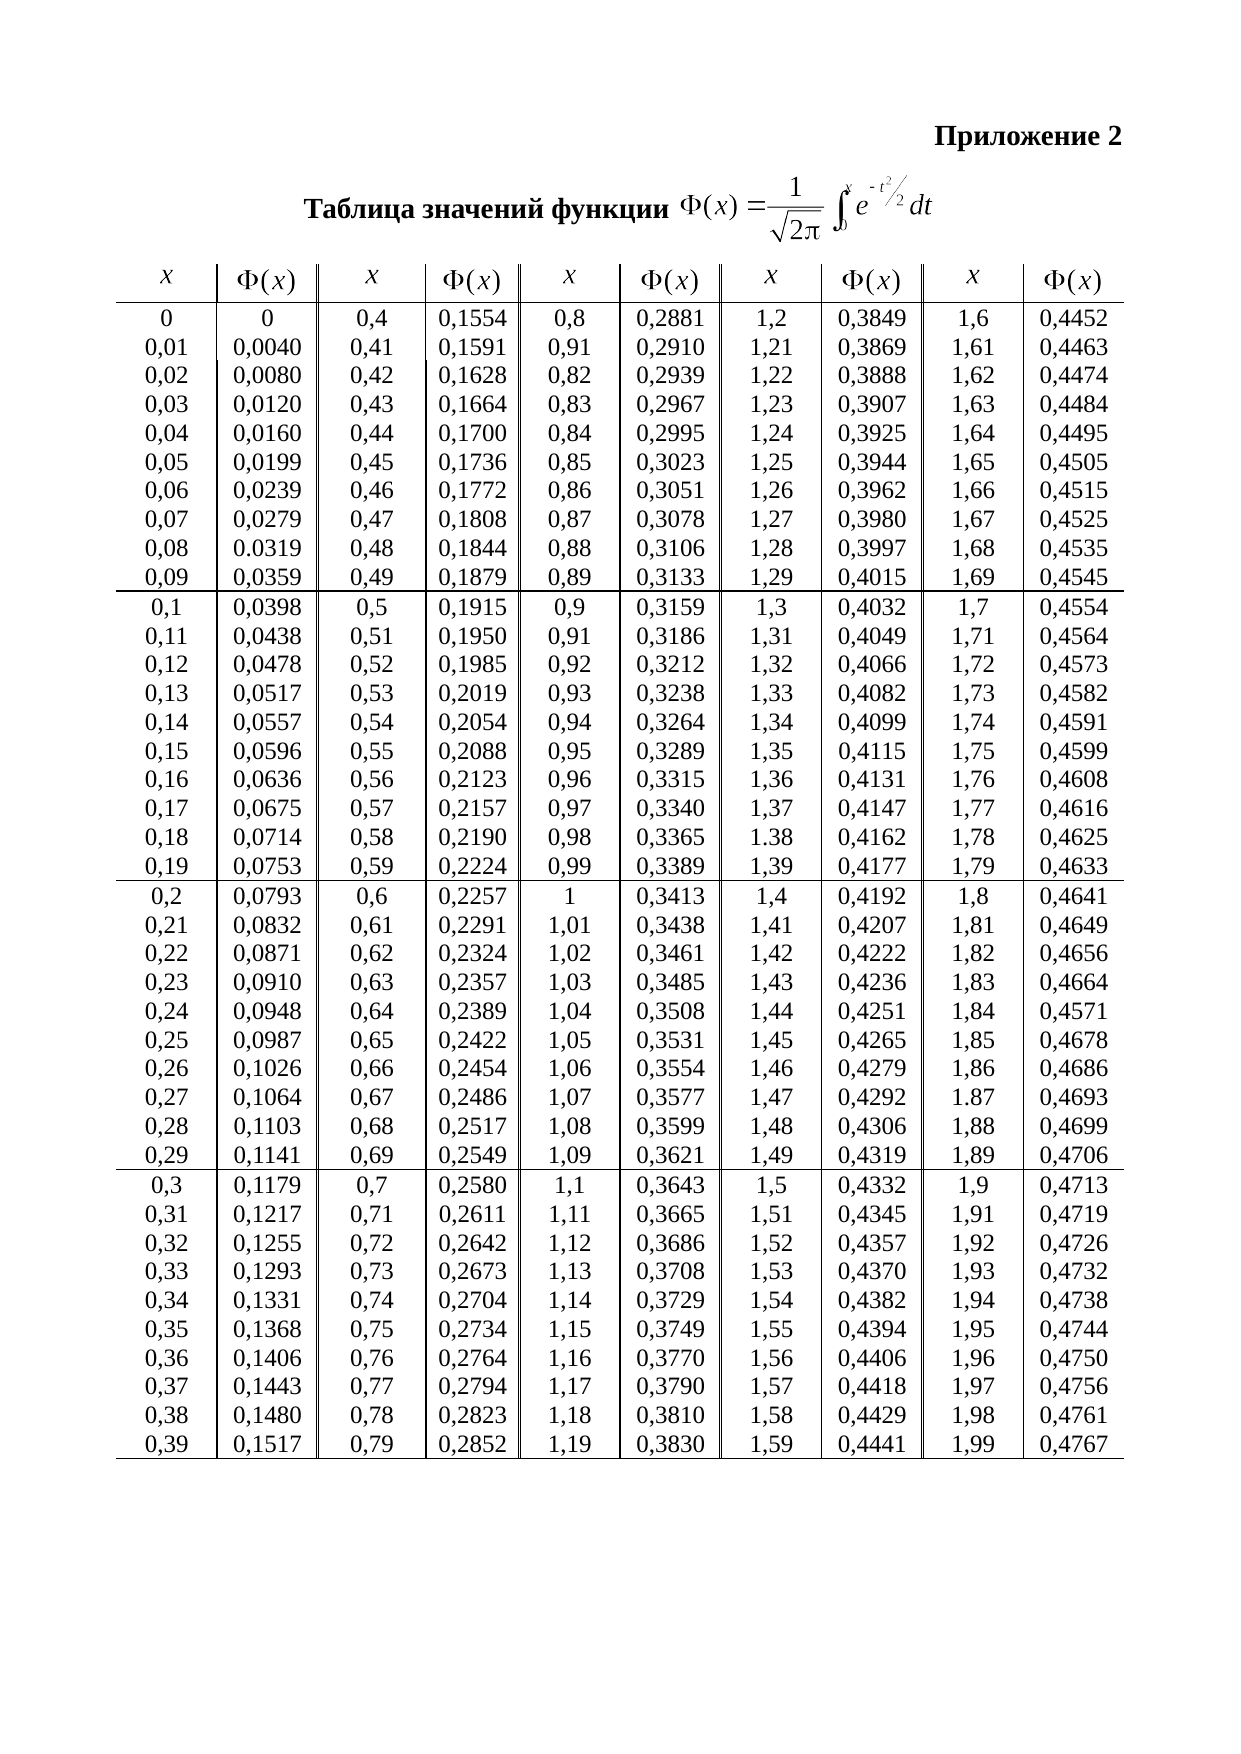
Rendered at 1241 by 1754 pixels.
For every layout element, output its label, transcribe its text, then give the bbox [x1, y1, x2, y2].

table_cell 0,08 [116, 533, 216, 562]
table_header [116, 264, 216, 302]
table_cell 0,2389 [427, 996, 518, 1025]
table_cell 1,44 [722, 996, 821, 1025]
table_cell 0,4192 [822, 881, 921, 910]
table_cell 0,4744 [1024, 1314, 1124, 1343]
table_cell 0,3925 [822, 418, 921, 447]
table_cell 1,46 [722, 1054, 821, 1082]
table_cell 0,57 [319, 793, 425, 822]
table_cell 0,17 [116, 793, 216, 822]
table_cell 0,1915 [427, 592, 518, 621]
table_cell 0,1026 [218, 1054, 316, 1082]
table_cell 1.38 [722, 822, 821, 851]
table_header [218, 264, 316, 302]
table_cell 0,4474 [1024, 360, 1124, 389]
table_cell 1,69 [924, 562, 1023, 590]
table_cell 0,4394 [822, 1314, 921, 1343]
table_cell 1,55 [722, 1314, 821, 1343]
table_cell 1,92 [924, 1228, 1023, 1256]
table_cell 0,4441 [822, 1429, 921, 1458]
table_cell 0,4719 [1024, 1199, 1124, 1228]
table_cell 0,88 [521, 533, 619, 562]
table_cell 0,3438 [621, 910, 719, 938]
table_cell 0,21 [116, 910, 216, 938]
table_cell 0,0517 [218, 678, 316, 707]
table_cell 0,4495 [1024, 418, 1124, 447]
table_cell 0,3212 [621, 650, 719, 678]
table_header [319, 264, 425, 302]
table_cell 1,76 [924, 765, 1023, 793]
table_cell 1,66 [924, 475, 1023, 504]
table_cell 0,1255 [218, 1228, 316, 1256]
table_cell 0,4706 [1024, 1140, 1124, 1168]
table_cell 1,7 [924, 592, 1023, 621]
table_cell 0,2611 [427, 1199, 518, 1228]
table_cell 0,1628 [427, 360, 518, 389]
table_cell 1,73 [924, 678, 1023, 707]
table_cell 1,88 [924, 1111, 1023, 1140]
table_cell 0,4015 [822, 562, 921, 590]
table_cell 1,07 [521, 1082, 619, 1111]
table_cell 0,58 [319, 822, 425, 851]
table_cell 0,56 [319, 765, 425, 793]
table_cell 0,4236 [822, 967, 921, 996]
table_cell 0,3159 [621, 592, 719, 621]
table_cell 0,6 [319, 881, 425, 910]
table_cell 0,18 [116, 822, 216, 851]
table_cell 0,2054 [427, 707, 518, 736]
table_cell 0,3849 [822, 303, 921, 332]
table_header [1024, 264, 1124, 302]
table_cell 1,28 [722, 533, 821, 562]
table_cell 0,0675 [218, 793, 316, 822]
table_cell 0,0080 [218, 360, 316, 389]
table_cell 0,0832 [218, 910, 316, 938]
table_cell 0,3413 [621, 881, 719, 910]
table_cell 0,3643 [621, 1170, 719, 1199]
table_cell 0,4732 [1024, 1256, 1124, 1285]
table_cell 0,99 [521, 851, 619, 879]
table_cell 1,91 [924, 1199, 1023, 1228]
table_cell 0,31 [116, 1199, 216, 1228]
table_cell 0,65 [319, 1025, 425, 1053]
table_cell 0,63 [319, 967, 425, 996]
table_cell 0,4571 [1024, 996, 1124, 1025]
table_cell 0,3962 [822, 475, 921, 504]
table_cell 0,44 [319, 418, 425, 447]
table_cell 1,97 [924, 1371, 1023, 1400]
table_cell 0,2764 [427, 1343, 518, 1371]
table_cell 0,77 [319, 1371, 425, 1400]
table_cell 0,0987 [218, 1025, 316, 1053]
table_cell 0,4251 [822, 996, 921, 1025]
table_cell 0,82 [521, 360, 619, 389]
table_cell 0,86 [521, 475, 619, 504]
table_cell 1,2 [722, 303, 821, 332]
table_cell 0,4131 [822, 765, 921, 793]
table_cell 0,1406 [218, 1343, 316, 1371]
table_cell 1,23 [722, 389, 821, 418]
table_cell 0,1700 [427, 418, 518, 447]
table_cell 0,0753 [218, 851, 316, 879]
table_cell 0,92 [521, 650, 619, 678]
table_cell 0,4319 [822, 1140, 921, 1168]
table_cell 0,4525 [1024, 504, 1124, 533]
table_cell 0,3888 [822, 360, 921, 389]
table_cell 0,0948 [218, 996, 316, 1025]
table_cell 0,0199 [218, 447, 316, 475]
table_cell 1,39 [722, 851, 821, 879]
table_cell 0,06 [116, 475, 216, 504]
table_cell 0,2704 [427, 1285, 518, 1314]
table_cell 0,2823 [427, 1400, 518, 1429]
table_cell 0,4406 [822, 1343, 921, 1371]
table_cell 0,1591 [426, 332, 518, 360]
table_cell 1,8 [924, 881, 1023, 910]
table_cell 0,78 [319, 1400, 425, 1429]
table_cell 0,3485 [621, 967, 719, 996]
table_cell 0,75 [319, 1314, 425, 1343]
table_cell 0,19 [116, 851, 216, 879]
table_cell 0,0910 [218, 967, 316, 996]
table_cell 0,4049 [822, 621, 921, 649]
table_cell 0,13 [116, 678, 216, 707]
table_cell 0,1331 [218, 1285, 316, 1314]
table_cell 0,4738 [1024, 1285, 1124, 1314]
table_cell 0,3729 [621, 1285, 719, 1314]
table_cell 1,37 [722, 793, 821, 822]
table_cell 1,79 [924, 851, 1023, 879]
table_cell 1,72 [924, 650, 1023, 678]
table_cell 0,2157 [427, 793, 518, 822]
table_cell 0,38 [116, 1400, 216, 1429]
table_cell 0,2794 [427, 1371, 518, 1400]
table_cell 0,3315 [621, 765, 719, 793]
table_cell 0,3749 [621, 1314, 719, 1343]
table_cell 0,1985 [427, 650, 518, 678]
table_cell 0,7 [319, 1170, 425, 1199]
table_cell 0,3869 [822, 332, 921, 360]
table_cell 1,12 [521, 1228, 619, 1256]
table_cell 0,3264 [621, 707, 719, 736]
table_cell 0,49 [319, 562, 425, 590]
table_cell 0,4505 [1024, 447, 1124, 475]
table_cell 0,89 [521, 562, 619, 590]
table_cell 0,01 [116, 332, 216, 360]
table_cell 0,4750 [1024, 1343, 1124, 1371]
table_cell 0,11 [116, 621, 216, 649]
table_cell 0,0239 [218, 475, 316, 504]
table_cell 0,1554 [426, 303, 518, 332]
table_cell 0 [217, 303, 316, 332]
table_cell 1,01 [521, 910, 619, 938]
table_cell 0,83 [521, 389, 619, 418]
table_cell 0,3621 [621, 1140, 719, 1168]
table_cell 0,4545 [1024, 562, 1124, 590]
table_cell 0,0714 [218, 822, 316, 851]
table_cell 1,35 [722, 736, 821, 764]
table_cell 1,36 [722, 765, 821, 793]
table_cell 0,1879 [427, 562, 518, 590]
table_cell 1,93 [924, 1256, 1023, 1285]
table_cell 0,2881 [621, 303, 719, 332]
table_cell 0,1772 [427, 475, 518, 504]
table_cell 0,0040 [217, 332, 316, 360]
table_cell 1,13 [521, 1256, 619, 1285]
table_cell 0,4222 [822, 939, 921, 967]
table_cell 0,3665 [621, 1199, 719, 1228]
table_cell 0,43 [319, 389, 425, 418]
table_cell 0,0438 [218, 621, 316, 649]
table_cell 0,2019 [427, 678, 518, 707]
table_cell 0,2123 [427, 765, 518, 793]
table_cell 0,23 [116, 967, 216, 996]
table_cell 0,4484 [1024, 389, 1124, 418]
table_cell 0,26 [116, 1054, 216, 1082]
table_cell 0,51 [319, 621, 425, 649]
table_cell 0,4633 [1024, 851, 1124, 879]
table_cell 0,69 [319, 1140, 425, 1168]
table_cell 0,9 [521, 592, 619, 621]
table_cell 1,05 [521, 1025, 619, 1053]
table_cell 0,3186 [621, 621, 719, 649]
table_cell 1,42 [722, 939, 821, 967]
table_cell 1,84 [924, 996, 1023, 1025]
table_cell 0,4535 [1024, 533, 1124, 562]
table_cell 0,66 [319, 1054, 425, 1082]
table_cell 0,4573 [1024, 650, 1124, 678]
table_cell 0,2910 [621, 332, 719, 360]
table_cell 0,2549 [427, 1140, 518, 1168]
table_header [426, 264, 518, 302]
table_cell 0,1844 [427, 533, 518, 562]
table_cell 0,3599 [621, 1111, 719, 1140]
table_cell 0,2967 [621, 389, 719, 418]
table_cell 1,58 [722, 1400, 821, 1429]
table_cell 1,4 [722, 881, 821, 910]
table_cell 0,3944 [822, 447, 921, 475]
table_cell 0,59 [319, 851, 425, 879]
table_cell 0,3023 [621, 447, 719, 475]
table_cell 0,12 [116, 650, 216, 678]
table_cell 1,51 [722, 1199, 821, 1228]
table_cell 0,4678 [1024, 1025, 1124, 1053]
table_cell 0,3577 [621, 1082, 719, 1111]
table_cell 0,4452 [1024, 303, 1124, 332]
table_cell 0,33 [116, 1256, 216, 1285]
table_cell 0,4515 [1024, 475, 1124, 504]
table_cell 0 [116, 303, 216, 332]
table_cell 0,3980 [822, 504, 921, 533]
table_header [924, 264, 1023, 302]
table_cell 1,65 [924, 447, 1023, 475]
table_cell 0,71 [319, 1199, 425, 1228]
table_cell 1,53 [722, 1256, 821, 1285]
table_cell 0,0596 [218, 736, 316, 764]
table_cell 0,73 [319, 1256, 425, 1285]
table_cell 1,56 [722, 1343, 821, 1371]
table_cell 0,4279 [822, 1054, 921, 1082]
table_cell 0,15 [116, 736, 216, 764]
table_cell 0,4099 [822, 707, 921, 736]
table_cell 0,0793 [218, 881, 316, 910]
table_cell 0,45 [319, 447, 425, 475]
table_cell 0,3 [116, 1170, 216, 1199]
table_cell 1,3 [722, 592, 821, 621]
table_cell 0,3770 [621, 1343, 719, 1371]
table_cell 0,2673 [427, 1256, 518, 1285]
table_cell 0,87 [521, 504, 619, 533]
table_cell 1,45 [722, 1025, 821, 1053]
table_cell 0,4756 [1024, 1371, 1124, 1400]
table_cell 0,27 [116, 1082, 216, 1111]
table_cell 0,3389 [621, 851, 719, 879]
table_cell 0,4177 [822, 851, 921, 879]
table_cell 0,4162 [822, 822, 921, 851]
table_cell 0,3997 [822, 533, 921, 562]
table_cell 0,35 [116, 1314, 216, 1343]
table_cell 1,89 [924, 1140, 1023, 1168]
table_cell 1,29 [722, 562, 821, 590]
table_cell 1,6 [924, 303, 1023, 332]
table_cell 0,46 [319, 475, 425, 504]
table_cell 0,4115 [822, 736, 921, 764]
table_cell 1,63 [924, 389, 1023, 418]
table_cell 0,1 [116, 592, 216, 621]
table_cell 0,0636 [218, 765, 316, 793]
table_cell 0,2422 [427, 1025, 518, 1053]
table_cell 0,36 [116, 1343, 216, 1371]
table_cell 0,07 [116, 504, 216, 533]
table_cell 0,2580 [427, 1170, 518, 1199]
table_cell 0,2642 [427, 1228, 518, 1256]
table_cell 0,68 [319, 1111, 425, 1140]
table_cell 0,4147 [822, 793, 921, 822]
table_cell 1,54 [722, 1285, 821, 1314]
table_cell 0,03 [116, 389, 216, 418]
table_cell 0,2734 [427, 1314, 518, 1343]
table_cell 0,67 [319, 1082, 425, 1111]
table_cell 0,1217 [218, 1199, 316, 1228]
table_cell 0,4382 [822, 1285, 921, 1314]
table_cell 0,2190 [427, 822, 518, 851]
table_cell 1,59 [722, 1429, 821, 1458]
table_cell 0,4664 [1024, 967, 1124, 996]
table_cell 0,1179 [218, 1170, 316, 1199]
table_header [822, 264, 921, 302]
table_cell 1,14 [521, 1285, 619, 1314]
table_cell 0,42 [319, 360, 425, 389]
table_cell 1 [521, 881, 619, 910]
table_cell 0,4599 [1024, 736, 1124, 764]
table_cell 0,91 [521, 621, 619, 649]
table_cell 0,02 [116, 360, 216, 389]
table_cell 0,4463 [1024, 332, 1124, 360]
table_cell 0,54 [319, 707, 425, 736]
table_cell 0,4608 [1024, 765, 1124, 793]
table_cell 0,4332 [822, 1170, 921, 1199]
table_cell 0,4292 [822, 1082, 921, 1111]
table_cell 0,37 [116, 1371, 216, 1400]
table_cell 0,4713 [1024, 1170, 1124, 1199]
table_cell 0,74 [319, 1285, 425, 1314]
table_cell 1,9 [924, 1170, 1023, 1199]
table_cell 0,4767 [1024, 1429, 1124, 1458]
table_cell 0,1808 [427, 504, 518, 533]
table_cell 1,11 [521, 1199, 619, 1228]
table_cell 0,4699 [1024, 1111, 1124, 1140]
table_cell 1,34 [722, 707, 821, 736]
table_cell 1,21 [722, 332, 821, 360]
table_cell 0,0871 [218, 939, 316, 967]
table_cell 0,0279 [218, 504, 316, 533]
table_cell 1,25 [722, 447, 821, 475]
table_cell 1,06 [521, 1054, 619, 1082]
table_cell 0,3790 [621, 1371, 719, 1400]
table_cell 0,4370 [822, 1256, 921, 1285]
table_header [621, 264, 719, 302]
table_cell 0,3531 [621, 1025, 719, 1053]
text Таблица значений функции [118, 168, 1122, 248]
table_cell 0,1103 [218, 1111, 316, 1140]
table_cell 0,61 [319, 910, 425, 938]
table_cell 1,82 [924, 939, 1023, 967]
table_cell 0,3106 [621, 533, 719, 562]
table_cell 1,03 [521, 967, 619, 996]
table_cell 1,16 [521, 1343, 619, 1371]
table_cell 0,4649 [1024, 910, 1124, 938]
table_cell 0,2486 [427, 1082, 518, 1111]
table_cell 1,77 [924, 793, 1023, 822]
table_cell 0,4726 [1024, 1228, 1124, 1256]
table_cell 0,2224 [427, 851, 518, 879]
table_cell 0,1064 [218, 1082, 316, 1111]
table_cell 0,2454 [427, 1054, 518, 1082]
table_cell 0,25 [116, 1025, 216, 1053]
table_cell 0,4761 [1024, 1400, 1124, 1429]
table_cell 0,2088 [427, 736, 518, 764]
table_cell 0,85 [521, 447, 619, 475]
table_cell 0,96 [521, 765, 619, 793]
table_cell 0,1443 [218, 1371, 316, 1400]
table_cell 1,41 [722, 910, 821, 938]
table_cell 0,3238 [621, 678, 719, 707]
table_cell 0,4554 [1024, 592, 1124, 621]
table_cell 0,62 [319, 939, 425, 967]
table_cell 0,1664 [427, 389, 518, 418]
table_cell 0,4357 [822, 1228, 921, 1256]
table_cell 0,3078 [621, 504, 719, 533]
table_cell 0,39 [116, 1429, 216, 1458]
table_cell 0,4032 [822, 592, 921, 621]
table_cell 0,72 [319, 1228, 425, 1256]
table_cell 1,61 [924, 332, 1023, 360]
table_cell 1,5 [722, 1170, 821, 1199]
table_cell 0,0557 [218, 707, 316, 736]
table_cell 0,1736 [427, 447, 518, 475]
table_cell 0,4616 [1024, 793, 1124, 822]
table_cell 1,33 [722, 678, 821, 707]
table_cell 0,53 [319, 678, 425, 707]
table_cell 0.0319 [218, 533, 316, 562]
table_cell 1,78 [924, 822, 1023, 851]
table_cell 0,3554 [621, 1054, 719, 1082]
table_cell 1,62 [924, 360, 1023, 389]
table_cell 0,3340 [621, 793, 719, 822]
table_cell 0,0359 [218, 562, 316, 590]
table_header [722, 264, 821, 302]
table_cell 1,98 [924, 1400, 1023, 1429]
table_cell 0,09 [116, 562, 216, 590]
table_cell 0,5 [319, 592, 425, 621]
table_cell 1,22 [722, 360, 821, 389]
table_cell 0,3830 [621, 1429, 719, 1458]
table_cell 0,4082 [822, 678, 921, 707]
table_header [521, 264, 619, 302]
table_cell 1.87 [924, 1082, 1023, 1111]
text Приложение 2 [118, 118, 1122, 152]
table_cell 0,84 [521, 418, 619, 447]
table_cell 1,18 [521, 1400, 619, 1429]
table_cell 0,4641 [1024, 881, 1124, 910]
table_cell 0,16 [116, 765, 216, 793]
table_cell 0,4582 [1024, 678, 1124, 707]
table_cell 0,4306 [822, 1111, 921, 1140]
table_cell 0,0398 [218, 592, 316, 621]
table_cell 0,4564 [1024, 621, 1124, 649]
table_cell 0,3907 [822, 389, 921, 418]
table_cell 1,64 [924, 418, 1023, 447]
table_cell 0,0120 [218, 389, 316, 418]
table_cell 0,24 [116, 996, 216, 1025]
table_cell 0,4686 [1024, 1054, 1124, 1082]
table_cell 0,2257 [427, 881, 518, 910]
table_cell 0,2 [116, 881, 216, 910]
table_cell 0,1950 [427, 621, 518, 649]
table_cell 0,1368 [218, 1314, 316, 1343]
table_cell 1,68 [924, 533, 1023, 562]
table_cell 0,48 [319, 533, 425, 562]
table_cell 0,98 [521, 822, 619, 851]
table_cell 1,15 [521, 1314, 619, 1343]
table_cell 0,4656 [1024, 939, 1124, 967]
table_cell 1,74 [924, 707, 1023, 736]
table_cell 1,1 [521, 1170, 619, 1199]
table_cell 0,8 [521, 303, 619, 332]
table_cell 0,28 [116, 1111, 216, 1140]
table_cell 0,91 [521, 332, 619, 360]
table_cell 0,2852 [427, 1429, 518, 1458]
table_cell 0,4265 [822, 1025, 921, 1053]
table_cell 0,04 [116, 418, 216, 447]
table_cell 0,4418 [822, 1371, 921, 1400]
table_cell 0,1141 [218, 1140, 316, 1168]
table_cell 0,47 [319, 504, 425, 533]
table_cell 1,57 [722, 1371, 821, 1400]
table_cell 1,83 [924, 967, 1023, 996]
table_cell 0,4207 [822, 910, 921, 938]
table_cell 1,96 [924, 1343, 1023, 1371]
table_cell 1,17 [521, 1371, 619, 1400]
table_cell 1,26 [722, 475, 821, 504]
table_cell 0,0478 [218, 650, 316, 678]
table_cell 1,02 [521, 939, 619, 967]
table_cell 0,3810 [621, 1400, 719, 1429]
table_cell 0,3289 [621, 736, 719, 764]
table_cell 0,05 [116, 447, 216, 475]
table_cell 0,4693 [1024, 1082, 1124, 1111]
table_cell 0,1480 [218, 1400, 316, 1429]
table_cell 0,0160 [218, 418, 316, 447]
table_cell 1,52 [722, 1228, 821, 1256]
table_cell 1,48 [722, 1111, 821, 1140]
table_cell 0,3051 [621, 475, 719, 504]
table_cell 0,93 [521, 678, 619, 707]
table_cell 0,97 [521, 793, 619, 822]
table_cell 0,76 [319, 1343, 425, 1371]
table_cell 1,81 [924, 910, 1023, 938]
table_cell 1,31 [722, 621, 821, 649]
table_cell 0,2517 [427, 1111, 518, 1140]
table_cell 1,04 [521, 996, 619, 1025]
table_cell 0,4066 [822, 650, 921, 678]
table_cell 0,3686 [621, 1228, 719, 1256]
table_cell 0,3508 [621, 996, 719, 1025]
table_cell 1,24 [722, 418, 821, 447]
table_cell 0,95 [521, 736, 619, 764]
table_cell 0,52 [319, 650, 425, 678]
table_cell 0,4 [319, 303, 425, 332]
table_cell 0,4429 [822, 1400, 921, 1429]
table_cell 0,3365 [621, 822, 719, 851]
table_cell 1,27 [722, 504, 821, 533]
table_cell 1,19 [521, 1429, 619, 1458]
table_cell 1,85 [924, 1025, 1023, 1053]
table_cell 0,79 [319, 1429, 425, 1458]
table_cell 0,2357 [427, 967, 518, 996]
table_cell 0,2939 [621, 360, 719, 389]
table_cell 0,22 [116, 939, 216, 967]
table_cell 0,41 [319, 332, 425, 360]
table_cell 0,4591 [1024, 707, 1124, 736]
table_cell 0,29 [116, 1140, 216, 1168]
table_cell 0,14 [116, 707, 216, 736]
table_cell 0,4625 [1024, 822, 1124, 851]
table_cell 0,34 [116, 1285, 216, 1314]
table_cell 1,75 [924, 736, 1023, 764]
table_cell 0,3133 [621, 562, 719, 590]
table_cell 0,1517 [218, 1429, 316, 1458]
table_cell 1,32 [722, 650, 821, 678]
table_cell 1,49 [722, 1140, 821, 1168]
table_cell 0,3461 [621, 939, 719, 967]
table_cell 1,47 [722, 1082, 821, 1111]
table_cell 0,55 [319, 736, 425, 764]
table_cell 0,2995 [621, 418, 719, 447]
table_cell 1,67 [924, 504, 1023, 533]
table_cell 0,4345 [822, 1199, 921, 1228]
table_cell 0,32 [116, 1228, 216, 1256]
table_cell 0,64 [319, 996, 425, 1025]
table_cell 1,99 [924, 1429, 1023, 1458]
table_cell 0,2291 [427, 910, 518, 938]
table_cell 0,94 [521, 707, 619, 736]
table_cell 0,3708 [621, 1256, 719, 1285]
table_cell 1,08 [521, 1111, 619, 1140]
table_cell 1,09 [521, 1140, 619, 1168]
table_cell 1,71 [924, 621, 1023, 649]
table_cell 1,43 [722, 967, 821, 996]
table_cell 1,86 [924, 1054, 1023, 1082]
table_cell 0,1293 [218, 1256, 316, 1285]
table_cell 1,94 [924, 1285, 1023, 1314]
table_cell 0,2324 [427, 939, 518, 967]
table_cell 1,95 [924, 1314, 1023, 1343]
